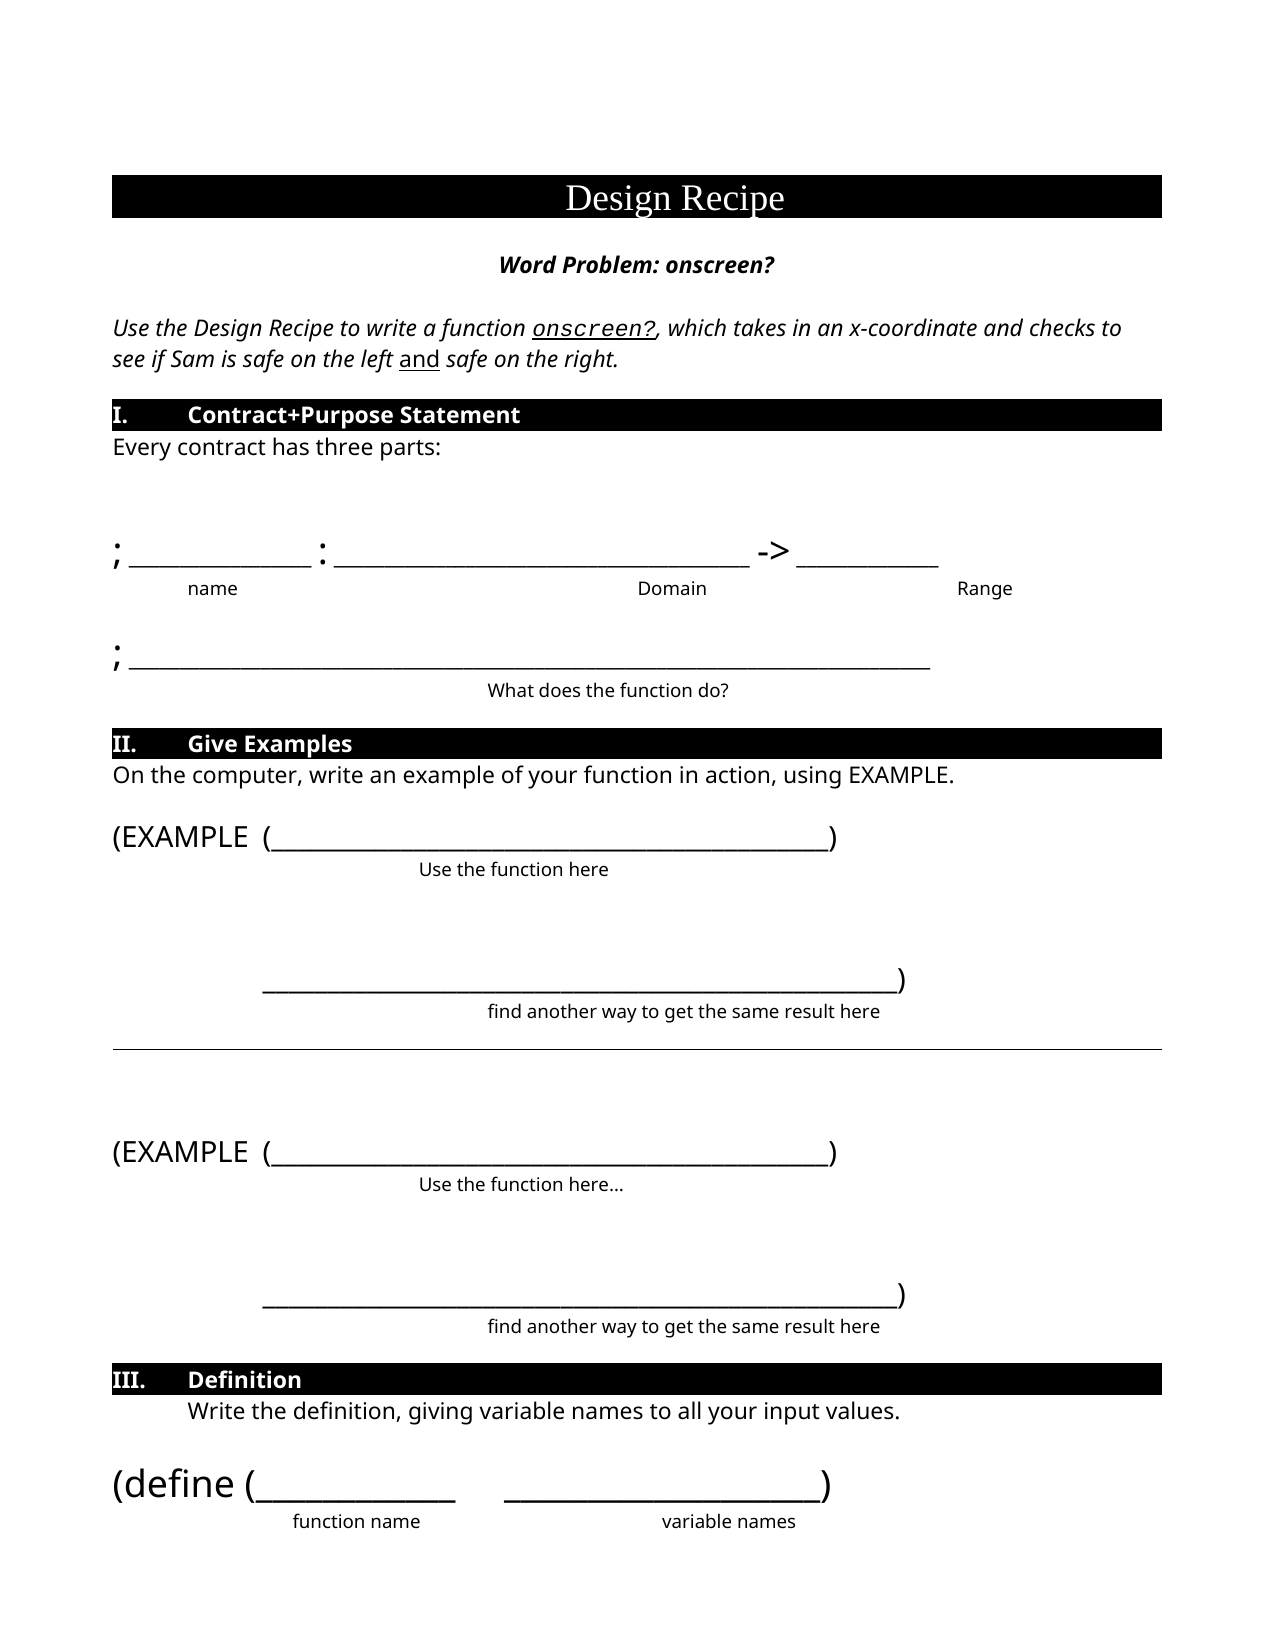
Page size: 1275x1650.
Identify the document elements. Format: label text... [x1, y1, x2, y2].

text Use the function here [337, 856, 1162, 882]
text (define (____________ ___________________) [112, 1457, 1162, 1508]
text ; __________________ : _________________________________________ -> ______________ [112, 524, 1162, 576]
text ; _______________________________________________________________________________ [112, 627, 1162, 678]
subtitle Give Examples [112, 728, 1162, 759]
text find another way to get the same result here [487, 998, 1162, 1023]
text Use the Design Recipe to write a function onscreen?, which takes in an x-coordinate and checks to see if Sam is safe on the left and safe on the right. [112, 312, 1162, 374]
text On the computer, write an example of your function in action, using EXAMPLE. [112, 759, 1162, 791]
text function name variable names [112, 1508, 1162, 1534]
text Word Problem: onscreen? [112, 249, 1162, 281]
text _________________________________________________) [187, 958, 1162, 998]
text (EXAMPLE (___________________________________________) [112, 817, 1162, 856]
subtitle Contract+Purpose Statement [112, 399, 1162, 431]
text find another way to get the same result here [487, 1313, 1162, 1338]
subtitle Definition [112, 1363, 1162, 1395]
text _________________________________________________) [187, 1273, 1162, 1313]
text Every contract has three parts: [112, 431, 1162, 462]
text (EXAMPLE (___________________________________________) [112, 1132, 1162, 1171]
text What does the function do? [112, 678, 1162, 703]
text Use the function here… [337, 1171, 1162, 1197]
list Write the definition, giving variable names to all your input values. [150, 1395, 1162, 1426]
subtitle Design Recipe [112, 175, 1162, 218]
text name Domain Range [112, 576, 1162, 601]
